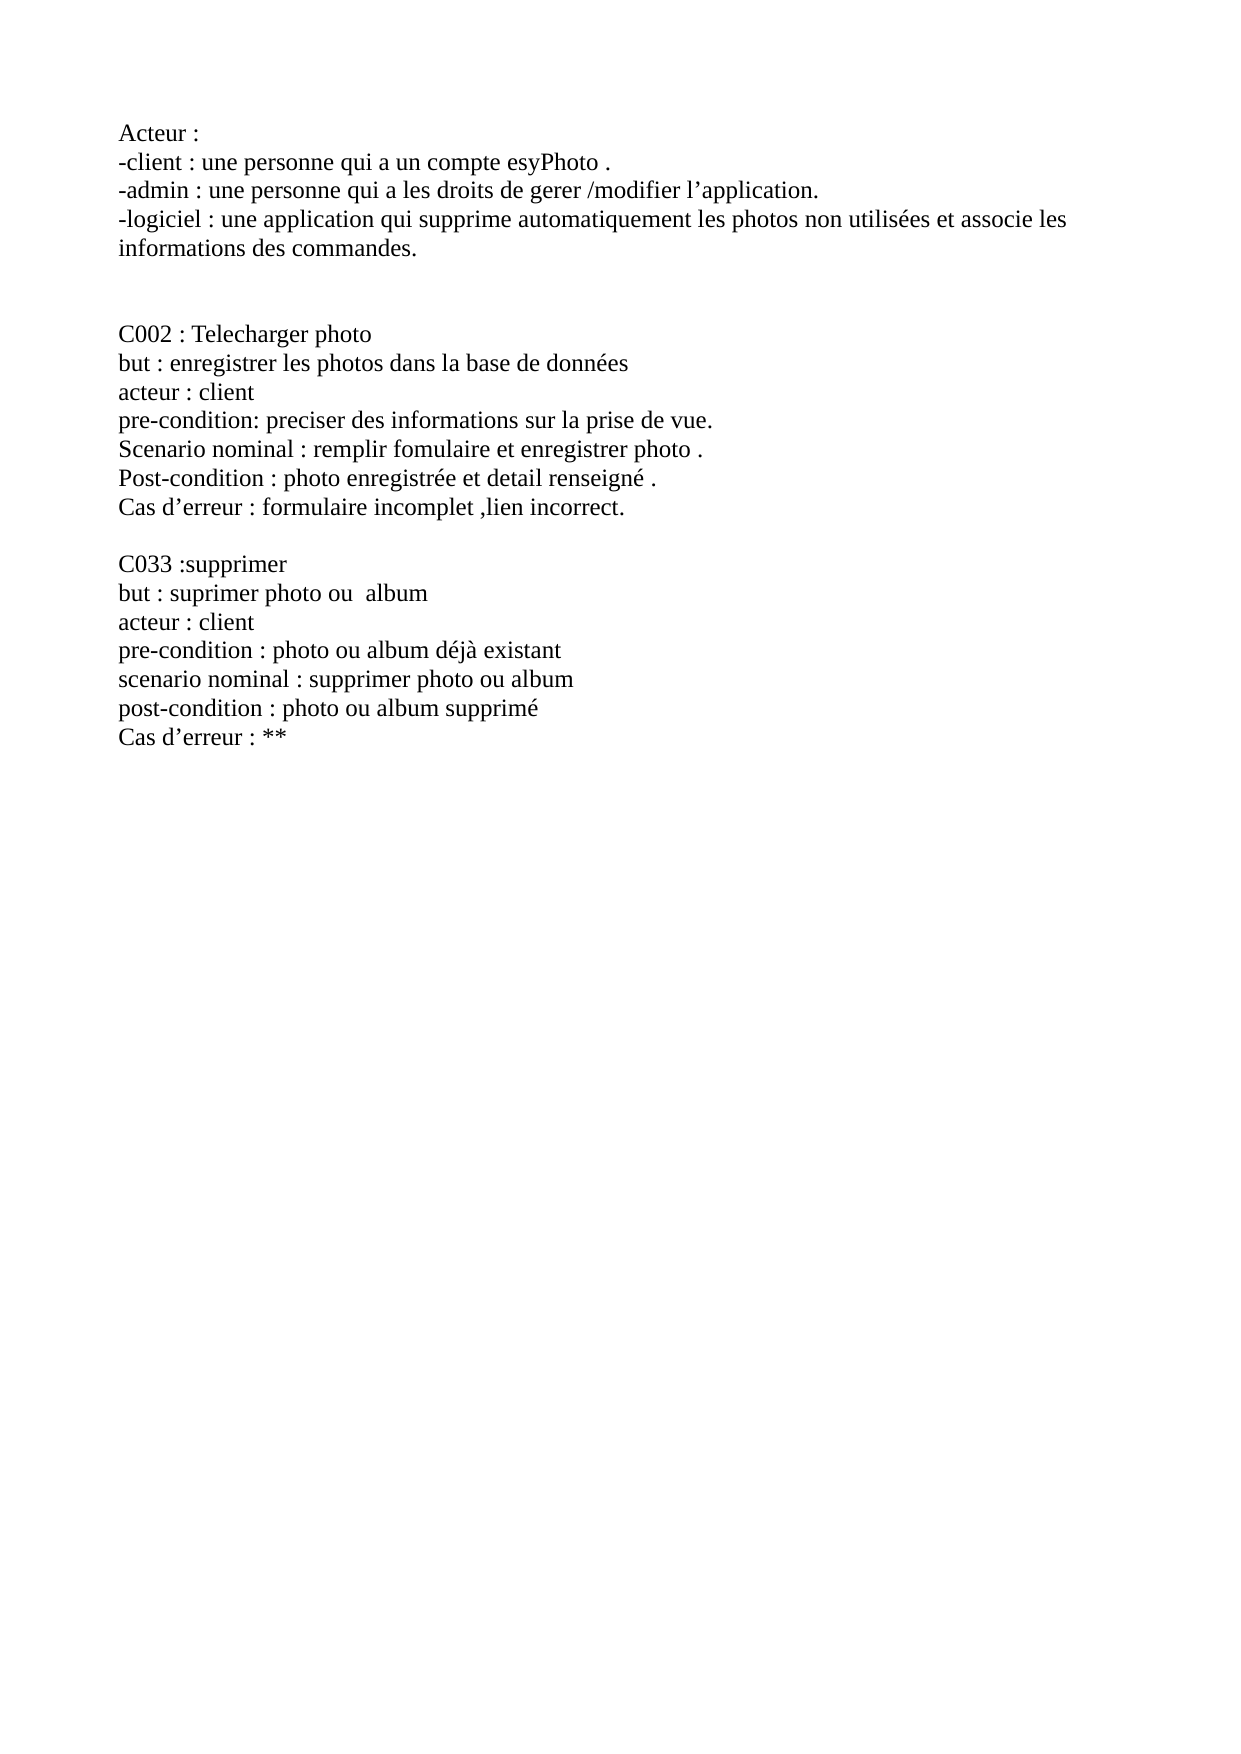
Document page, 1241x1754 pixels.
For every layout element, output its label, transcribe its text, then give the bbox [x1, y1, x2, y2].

text scenario nominal : supprimer photo ou album [118, 664, 1122, 693]
text pre-condition: preciser des informations sur la prise de vue. [118, 406, 1122, 434]
text acteur : client [118, 607, 1122, 636]
text C002 : Telecharger photo [118, 319, 1122, 348]
text -client : une personne qui a un compte esyPhoto . [118, 147, 1122, 176]
text pre-condition : photo ou album déjà existant [118, 636, 1122, 664]
text post-condition : photo ou album supprimé [118, 693, 1122, 722]
text Cas d’erreur : formulaire incomplet ,lien incorrect. [118, 492, 1122, 521]
text -logiciel : une application qui supprime automatiquement les photos non utilisées et associe les informations des commandes. [118, 204, 1122, 262]
text but : enregistrer les photos dans la base de données [118, 348, 1122, 377]
text but : suprimer photo ou album [118, 578, 1122, 607]
text Scenario nominal : remplir fomulaire et enregistrer photo . [118, 434, 1122, 463]
text Acteur : [118, 118, 1122, 147]
text Post-condition : photo enregistrée et detail renseigné . [118, 463, 1122, 492]
text -admin : une personne qui a les droits de gerer /modifier l’application. [118, 176, 1122, 204]
text acteur : client [118, 377, 1122, 406]
text C033 :supprimer [118, 549, 1122, 578]
text Cas d’erreur : ** [118, 722, 1122, 751]
